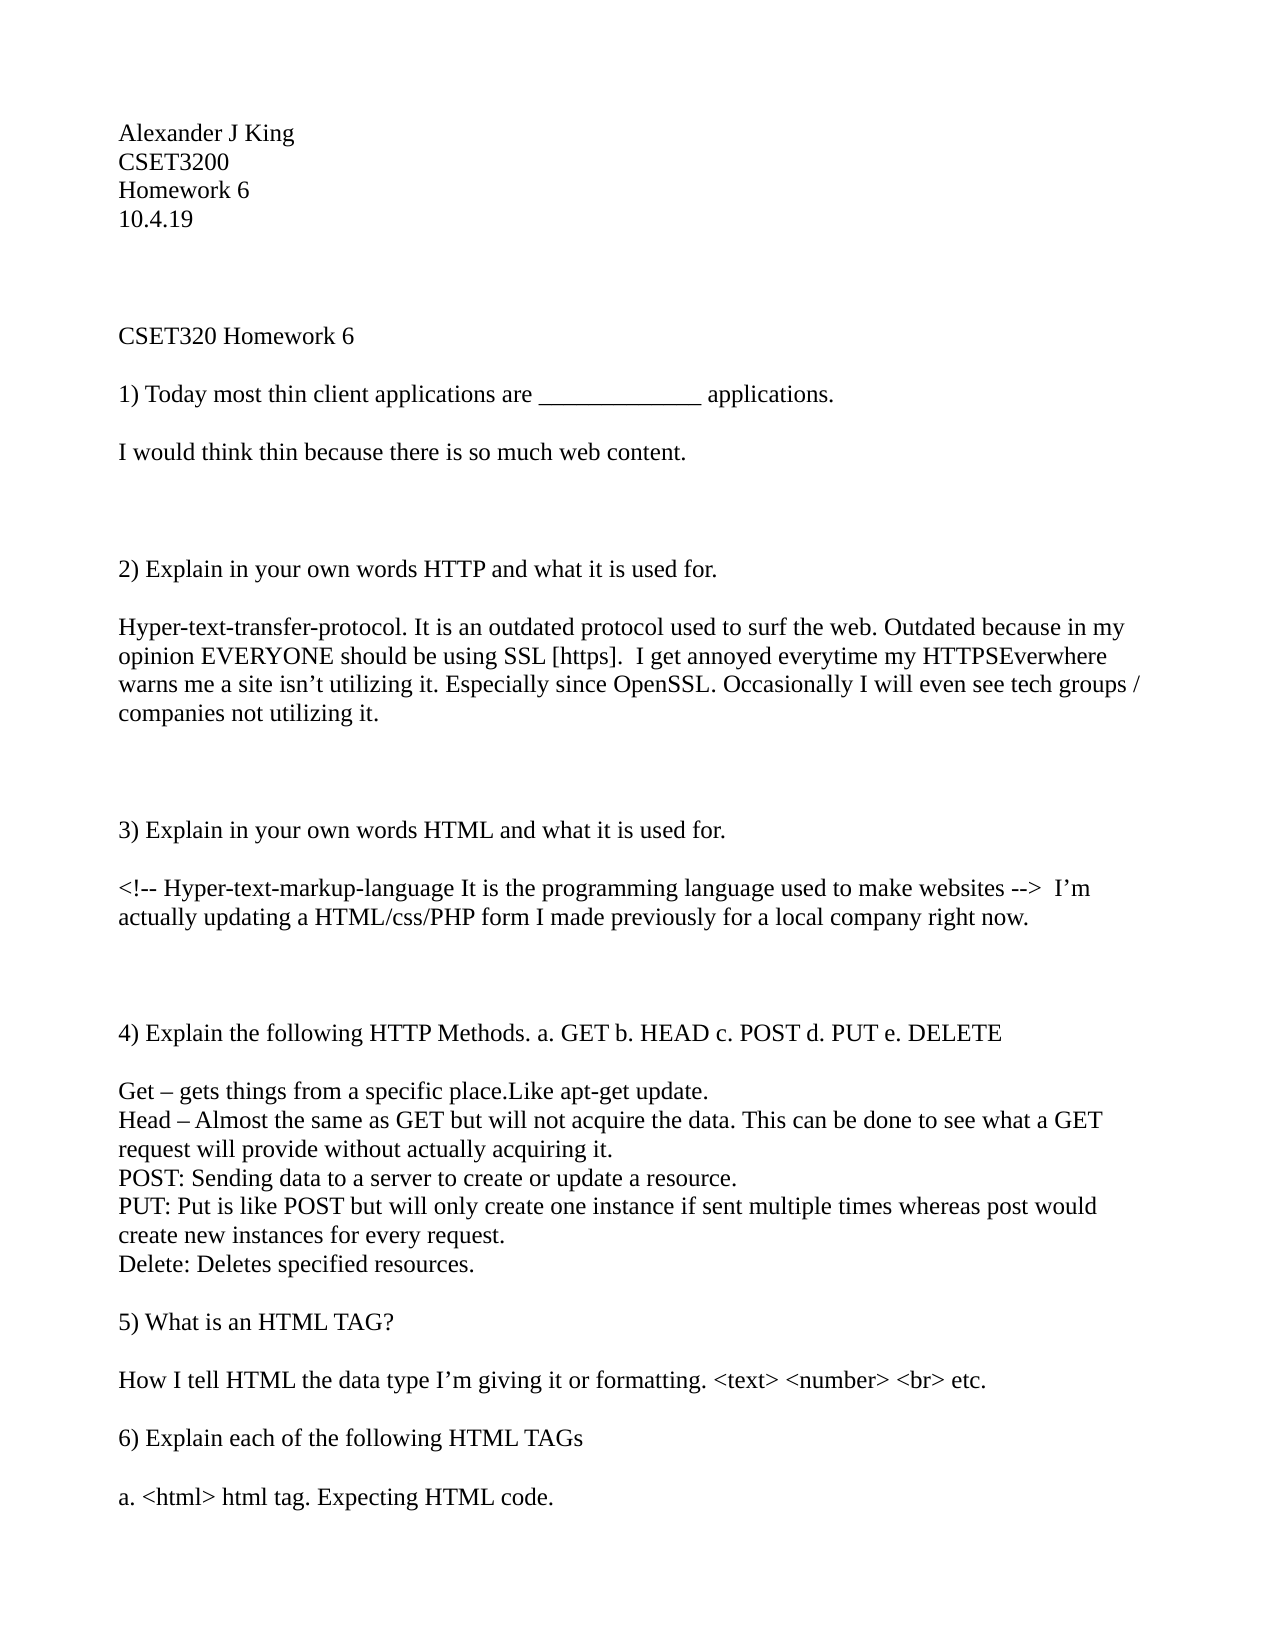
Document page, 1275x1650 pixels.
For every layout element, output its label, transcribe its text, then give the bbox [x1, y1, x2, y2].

text 6) Explain each of the following HTML TAGs [118, 1423, 1157, 1452]
text 4) Explain the following HTTP Methods. a. GET b. HEAD c. POST d. PUT e. DELETE [118, 1018, 1157, 1047]
text Hyper-text-transfer-protocol. It is an outdated protocol used to surf the web. Outdated because in my opinion EVERYONE should be using SSL [https]. I get annoyed everytime my HTTPSEverwhere warns me a site isn’t utilizing it. Especially since OpenSSL. Occasionally I will even see tech groups / companies not utilizing it. [118, 612, 1157, 727]
text I would think thin because there is so much web content. [118, 437, 1157, 466]
text Get – gets things from a specific place.Like apt-get update. Head – Almost the same as GET but will not acquire the data. This can be done to see what a GET request will provide without actually acquiring it. POST: Sending data to a server to create or update a resource. PUT: Put is like POST but will only create one instance if sent multiple times whereas post would create new instances for every request. Delete: Deletes specified resources. [118, 1076, 1157, 1278]
text Alexander J King CSET3200 Homework 6 10.4.19 [118, 118, 1157, 233]
text CSET320 Homework 6 [118, 321, 1157, 349]
text How I tell HTML the data type I’m giving it or formatting. <text> <number> <br> etc. [118, 1365, 1157, 1394]
text 1) Today most thin client applications are _____________ applications. [118, 379, 1157, 408]
text a. <html> html tag. Expecting HTML code. [118, 1482, 1157, 1511]
text <!-- Hyper-text-markup-language It is the programming language used to make websites --> I’m actually updating a HTML/css/PHP form I made previously for a local company right now. [118, 873, 1157, 930]
text 5) What is an HTML TAG? [118, 1307, 1157, 1336]
text 3) Explain in your own words HTML and what it is used for. [118, 815, 1157, 843]
text 2) Explain in your own words HTTP and what it is used for. [118, 554, 1157, 582]
